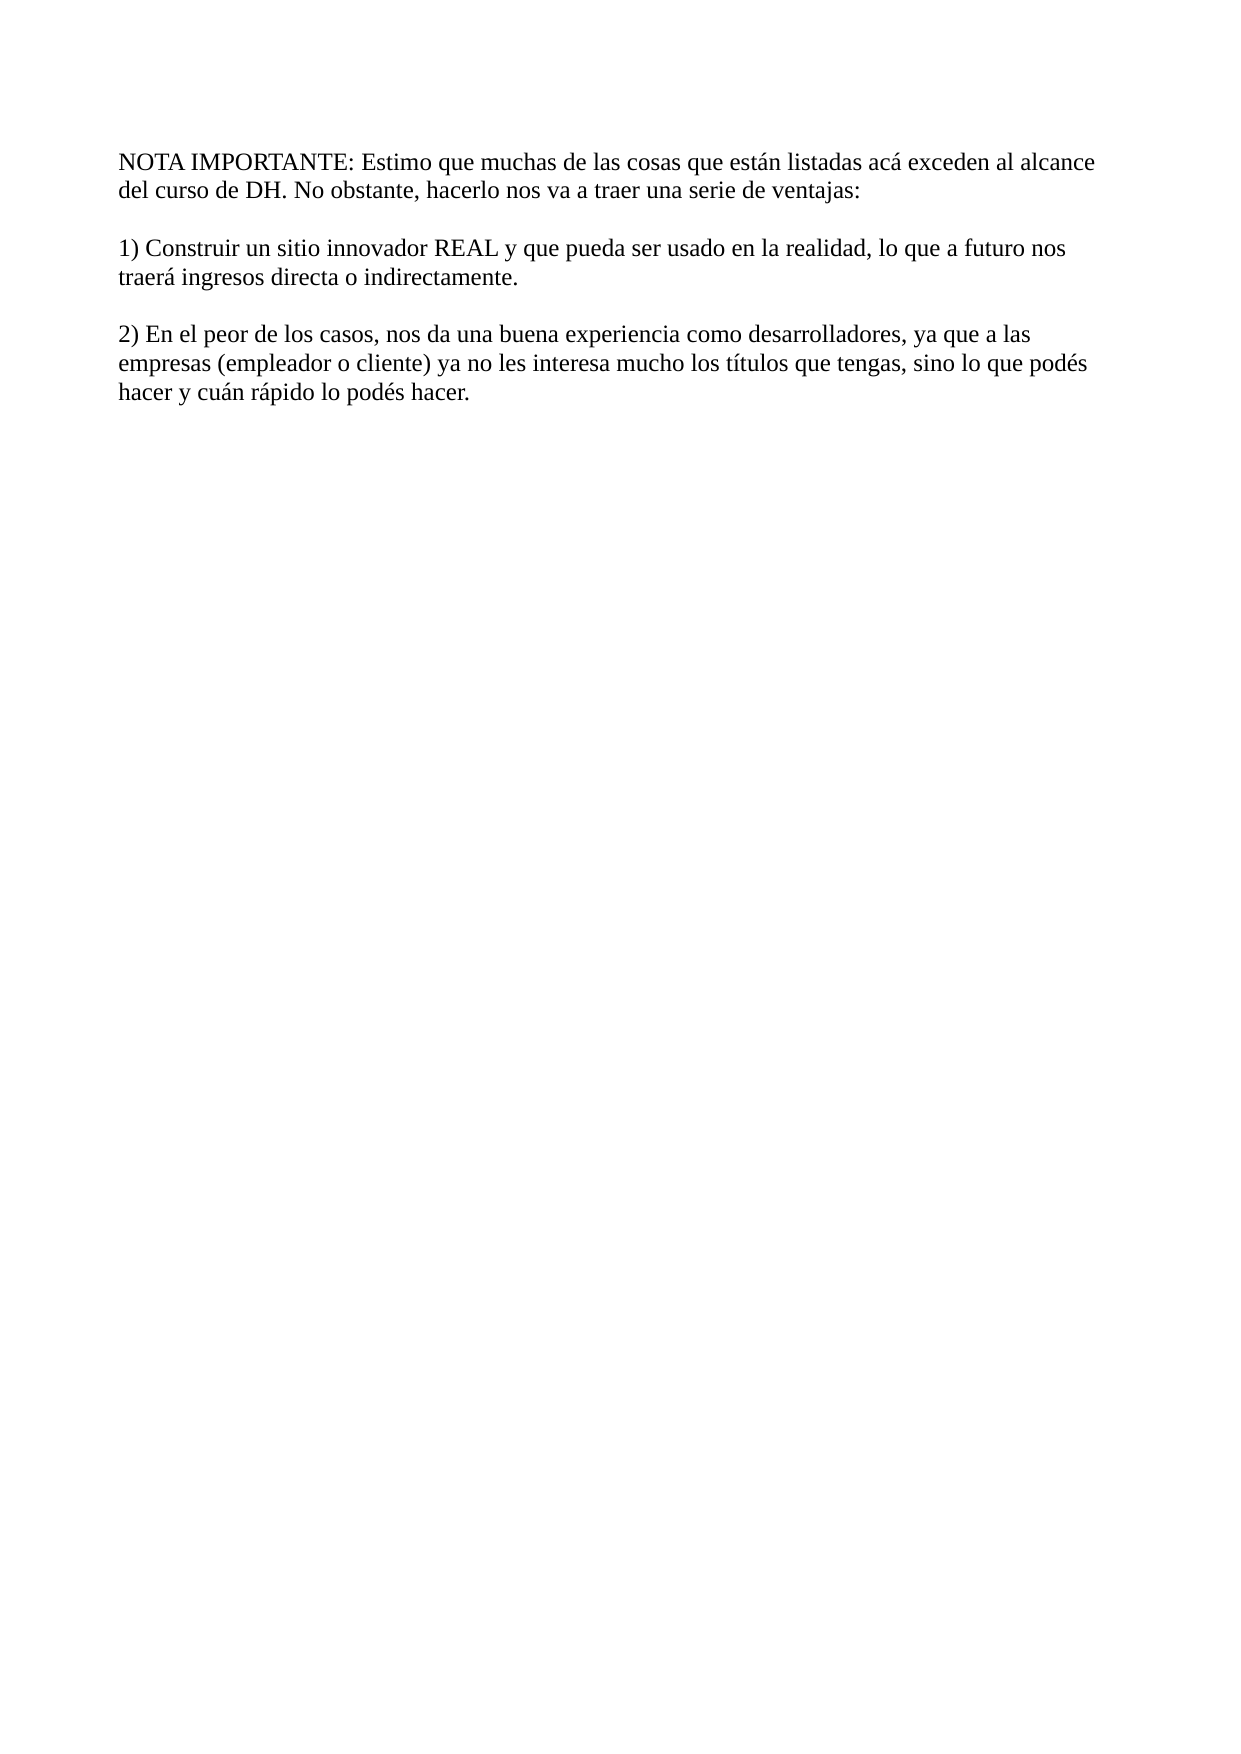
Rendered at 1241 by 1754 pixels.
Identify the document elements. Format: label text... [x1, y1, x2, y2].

text 1) Construir un sitio innovador REAL y que pueda ser usado en la realidad, lo que a futuro nos traerá ingresos directa o indirectamente. [118, 233, 1122, 291]
text NOTA IMPORTANTE: Estimo que muchas de las cosas que están listadas acá exceden al alcance del curso de DH. No obstante, hacerlo nos va a traer una serie de ventajas: [118, 147, 1122, 204]
text 2) En el peor de los casos, nos da una buena experiencia como desarrolladores, ya que a las empresas (empleador o cliente) ya no les interesa mucho los títulos que tengas, sino lo que podés hacer y cuán rápido lo podés hacer. [118, 319, 1122, 406]
